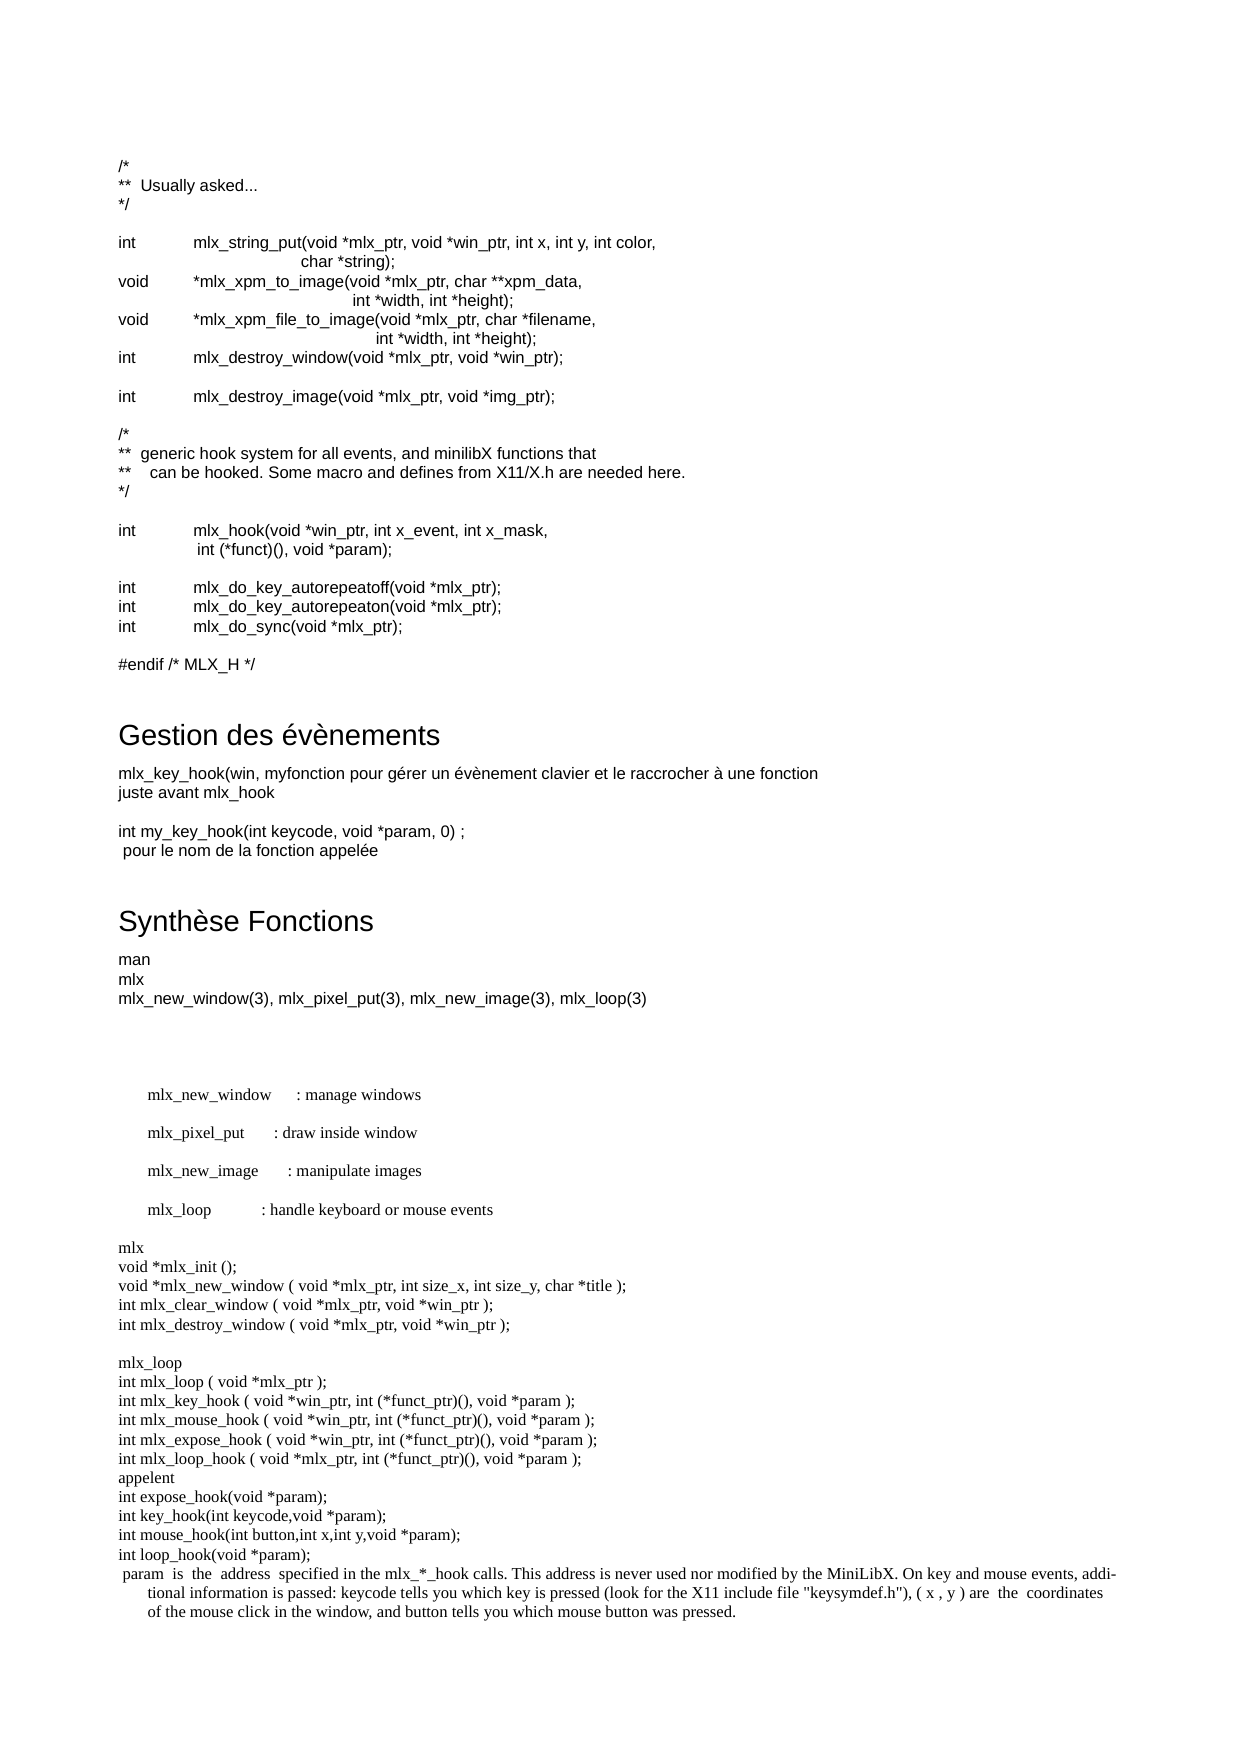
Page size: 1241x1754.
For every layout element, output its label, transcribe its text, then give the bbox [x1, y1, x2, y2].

subtitle Gestion des évènements [118, 718, 1122, 752]
text char *string); [118, 252, 1122, 271]
text int mlx_loop_hook ( void *mlx_ptr, int (*funct_ptr)(), void *param ); [118, 1448, 1122, 1468]
text int mlx_loop ( void *mlx_ptr ); [118, 1372, 1122, 1391]
text int mlx_do_sync(void *mlx_ptr); [118, 616, 1122, 636]
text mlx_pixel_put : draw inside window [118, 1123, 1122, 1142]
text int expose_hook(void *param); [118, 1487, 1122, 1506]
text int mlx_key_hook ( void *win_ptr, int (*funct_ptr)(), void *param ); [118, 1391, 1122, 1410]
text int key_hook(int keycode,void *param); [118, 1506, 1122, 1525]
text ** Usually asked... [118, 176, 1122, 195]
text int *width, int *height); [118, 329, 1122, 348]
text mlx [118, 1238, 1122, 1257]
text #endif /* MLX_H */ [118, 655, 1122, 674]
text of the mouse click in the window, and button tells you which mouse button was pressed. [118, 1602, 1122, 1621]
text int mlx_destroy_window ( void *mlx_ptr, void *win_ptr ); [118, 1314, 1122, 1333]
text mlx_new_window(3), mlx_pixel_put(3), mlx_new_image(3), mlx_loop(3) [118, 988, 1122, 1008]
text /* [118, 156, 1122, 176]
text /* [118, 425, 1122, 444]
text mlx_key_hook(win, myfonction pour gérer un évènement clavier et le raccrocher à une fonction [118, 764, 1122, 783]
text int mlx_destroy_window(void *mlx_ptr, void *win_ptr); [118, 348, 1122, 367]
text void *mlx_new_window ( void *mlx_ptr, int size_x, int size_y, char *title ); [118, 1276, 1122, 1295]
text appelent [118, 1468, 1122, 1487]
text int mlx_destroy_image(void *mlx_ptr, void *img_ptr); [118, 386, 1122, 406]
text int mouse_hook(int button,int x,int y,void *param); [118, 1525, 1122, 1544]
text pour le nom de la fonction appelée [118, 841, 1122, 860]
text int mlx_do_key_autorepeaton(void *mlx_ptr); [118, 597, 1122, 616]
text tional information is passed: keycode tells you which key is pressed (look for the X11 include file "keysymdef.h"), ( x , y ) are the coordinates [118, 1583, 1122, 1602]
text int *width, int *height); [118, 291, 1122, 310]
text */ [118, 482, 1122, 501]
text mlx_new_image : manipulate images [118, 1161, 1122, 1180]
text int (*funct)(), void *param); [118, 540, 1122, 559]
text */ [118, 195, 1122, 214]
text param is the address specified in the mlx_*_hook calls. This address is never used nor modified by the MiniLibX. On key and mouse events, addi- [118, 1563, 1122, 1583]
text int mlx_do_key_autorepeatoff(void *mlx_ptr); [118, 578, 1122, 597]
text int my_key_hook(int keycode, void *param, 0) ; [118, 822, 1122, 841]
text juste avant mlx_hook [118, 783, 1122, 802]
text int mlx_string_put(void *mlx_ptr, void *win_ptr, int x, int y, int color, [118, 233, 1122, 252]
text void *mlx_xpm_to_image(void *mlx_ptr, char **xpm_data, [118, 271, 1122, 291]
text int mlx_clear_window ( void *mlx_ptr, void *win_ptr ); [118, 1295, 1122, 1314]
text void *mlx_init (); [118, 1257, 1122, 1276]
text mlx_new_window : manage windows [118, 1084, 1122, 1103]
text int mlx_mouse_hook ( void *win_ptr, int (*funct_ptr)(), void *param ); [118, 1410, 1122, 1429]
text mlx_loop : handle keyboard or mouse events [118, 1199, 1122, 1218]
text mlx [118, 969, 1122, 988]
text int loop_hook(void *param); [118, 1544, 1122, 1563]
text man [118, 950, 1122, 969]
text int mlx_hook(void *win_ptr, int x_event, int x_mask, [118, 521, 1122, 540]
text ** can be hooked. Some macro and defines from X11/X.h are needed here. [118, 463, 1122, 482]
text int mlx_expose_hook ( void *win_ptr, int (*funct_ptr)(), void *param ); [118, 1429, 1122, 1448]
text ** generic hook system for all events, and minilibX functions that [118, 444, 1122, 463]
subtitle Synthèse Fonctions [118, 904, 1122, 938]
text void *mlx_xpm_file_to_image(void *mlx_ptr, char *filename, [118, 310, 1122, 329]
text mlx_loop [118, 1353, 1122, 1372]
